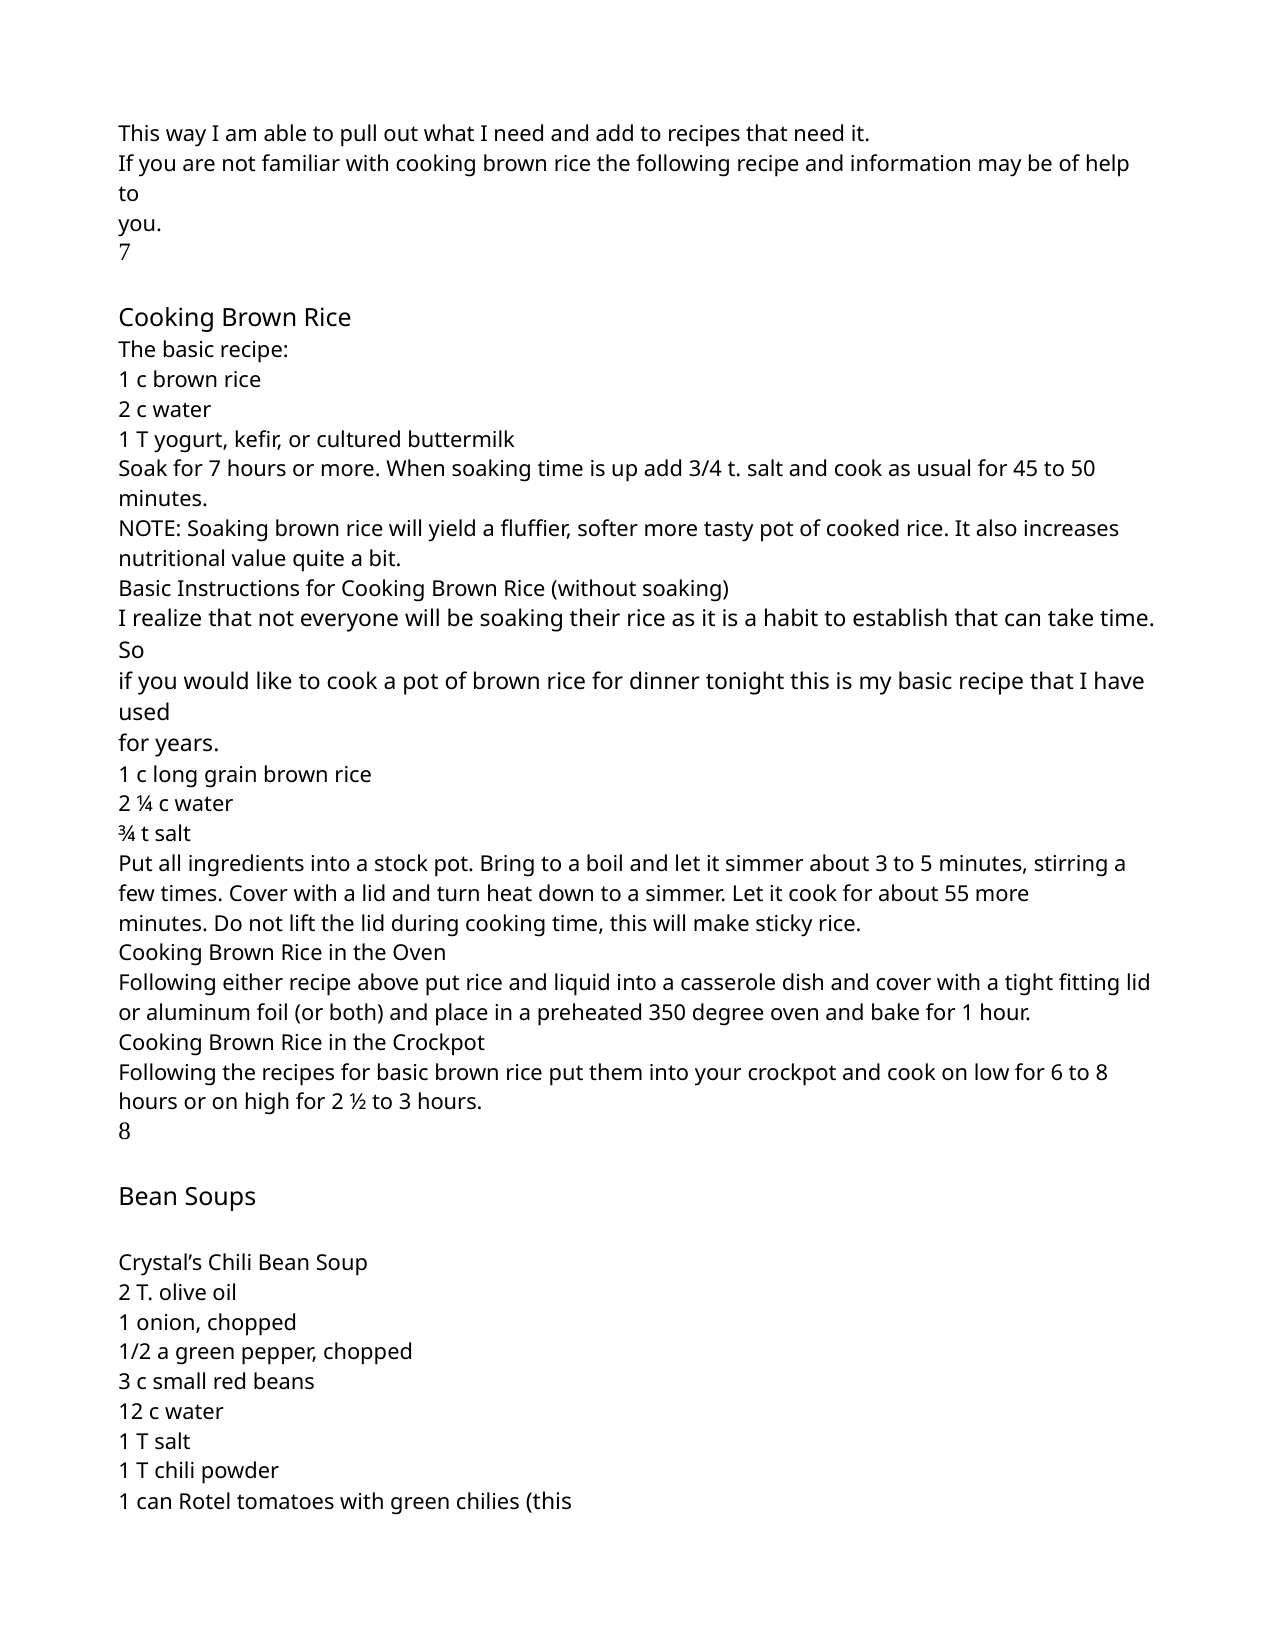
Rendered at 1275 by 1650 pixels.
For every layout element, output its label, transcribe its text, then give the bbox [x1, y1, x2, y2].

text I realize that not everyone will be soaking their rice as it is a habit to establish that can take time. So [118, 602, 1157, 665]
text 8 [118, 1116, 1157, 1145]
text 2 ¼ c water [118, 788, 1157, 818]
text if you would like to cook a pot of brown rice for dinner tonight this is my basic recipe that I have used [118, 665, 1157, 727]
text Put all ingredients into a stock pot. Bring to a boil and let it simmer about 3 to 5 minutes, stirring a [118, 848, 1157, 878]
text Basic Instructions for Cooking Brown Rice (without soaking) [118, 572, 1157, 602]
text minutes. Do not lift the lid during cooking time, this will make sticky rice. [118, 907, 1157, 937]
text 1 T salt [118, 1426, 1157, 1456]
text This way I am able to pull out what I need and add to recipes that need it. [118, 118, 1157, 148]
text Bean Soups [118, 1179, 1157, 1213]
text 1 T chili powder [118, 1456, 1157, 1485]
text Soak for 7 hours or more. When soaking time is up add 3/4 t. salt and cook as usual for 45 to 50 [118, 453, 1157, 483]
text Cooking Brown Rice in the Crockpot [118, 1027, 1157, 1056]
text 1 T yogurt, kefir, or cultured buttermilk [118, 423, 1157, 453]
text 2 T. olive oil [118, 1277, 1157, 1307]
text Following either recipe above put rice and liquid into a casserole dish and cover with a tight fitting lid [118, 967, 1157, 997]
text Cooking Brown Rice in the Oven [118, 937, 1157, 967]
text Cooking Brown Rice [118, 300, 1157, 334]
text hours or on high for 2 ½ to 3 hours. [118, 1086, 1157, 1116]
text NOTE: Soaking brown rice will yield a fluffier, softer more tasty pot of cooked rice. It also increases [118, 513, 1157, 543]
text The basic recipe: [118, 334, 1157, 364]
text or aluminum foil (or both) and place in a preheated 350 degree oven and bake for 1 hour. [118, 997, 1157, 1027]
text Crystal’s Chili Bean Soup [118, 1247, 1157, 1277]
text 2 c water [118, 394, 1157, 423]
text 12 c water [118, 1396, 1157, 1426]
text 3 c small red beans [118, 1366, 1157, 1396]
text you. [118, 207, 1157, 237]
text 1/2 a green pepper, chopped [118, 1336, 1157, 1366]
text If you are not familiar with cooking brown rice the following recipe and information may be of help to [118, 148, 1157, 207]
text ¾ t salt [118, 818, 1157, 848]
text for years. [118, 727, 1157, 758]
text few times. Cover with a lid and turn heat down to a simmer. Let it cook for about 55 more [118, 878, 1157, 907]
text nutritional value quite a bit. [118, 543, 1157, 572]
text minutes. [118, 483, 1157, 513]
text 1 c long grain brown rice [118, 758, 1157, 788]
text 1 can Rotel tomatoes with green chilies (this [118, 1485, 1157, 1517]
text 1 c brown rice [118, 364, 1157, 394]
text Following the recipes for basic brown rice put them into your crockpot and cook on low for 6 to 8 [118, 1056, 1157, 1086]
text 1 onion, chopped [118, 1307, 1157, 1336]
text 7 [118, 237, 1157, 266]
